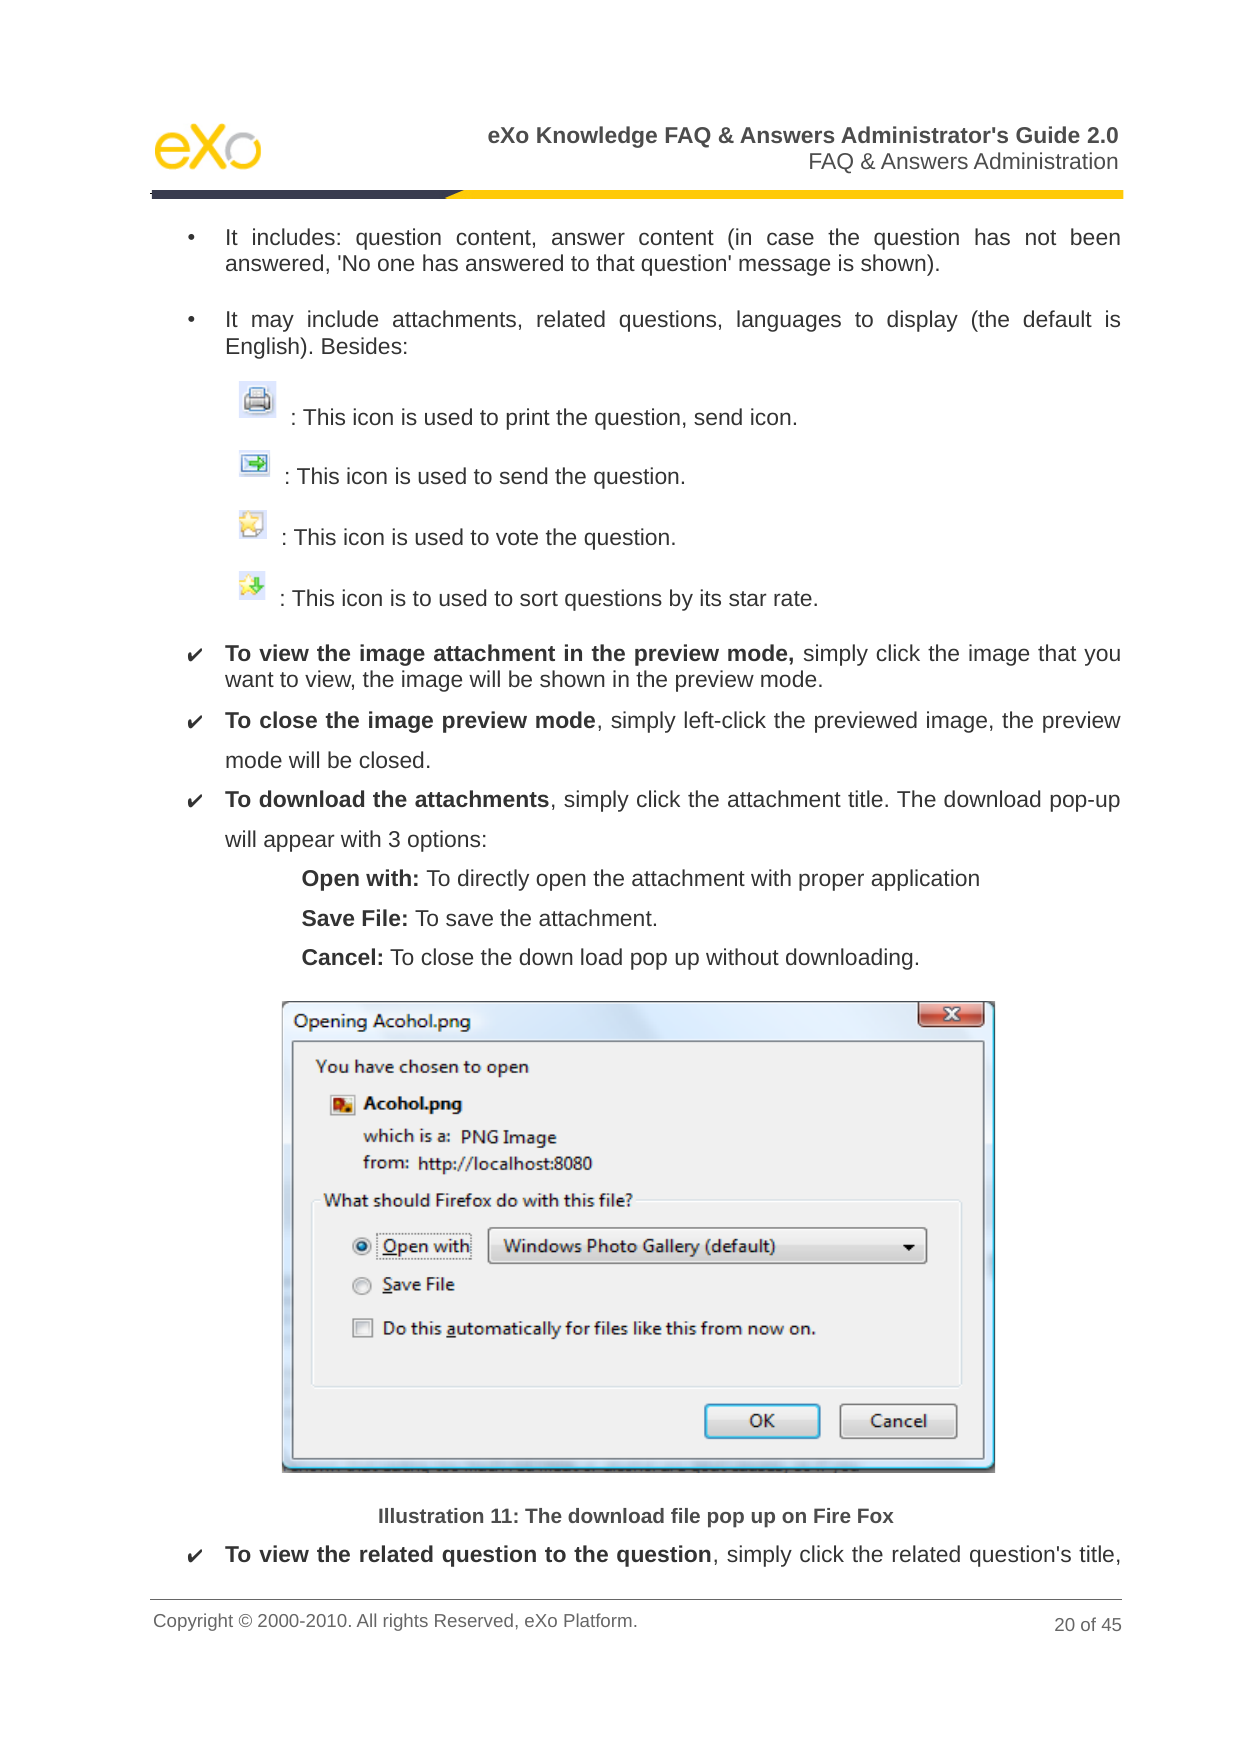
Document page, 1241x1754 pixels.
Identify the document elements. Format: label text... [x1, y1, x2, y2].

picture [155, 123, 262, 170]
list Cancel: To close the down load pop up without downloading. [264, 944, 1122, 971]
list : This icon is used to vote the question. [187, 502, 1122, 551]
list To download the attachments, simply click the attachment title. The download pop-up will appear with 3 options: [187, 786, 1122, 852]
list To view the image attachment in the preview mode, simply click the image that you want to view, the image will be shown in the preview mode. [187, 640, 1122, 692]
picture [238, 571, 266, 600]
picture [151, 190, 1124, 199]
list It includes: question content, answer content (in case the question has not been answered, 'No one has answered to that question' message is shown). [187, 223, 1122, 276]
list : This icon is used to print the question, send icon. [187, 374, 1122, 430]
picture [238, 450, 270, 477]
list To close the image preview mode, simply left-click the previewed image, the preview mode will be closed. [187, 707, 1122, 773]
list Save File: To save the attachment. [264, 905, 1122, 931]
list : This icon is to used to sort questions by its star rate. [187, 564, 1122, 612]
picture [238, 381, 277, 418]
list To view the related question to the question, simply click the related question's title, [187, 984, 1122, 1567]
list Open with: To directly open the attachment with proper application [264, 865, 1122, 892]
list It may include attachments, related questions, languages to display (the default is English). Besides: [187, 306, 1122, 359]
list Illustration 11: The download file pop up on Fire Fox [276, 1059, 995, 1528]
picture [238, 510, 267, 539]
picture [281, 1001, 996, 1473]
list : This icon is used to send the question. [187, 443, 1122, 489]
